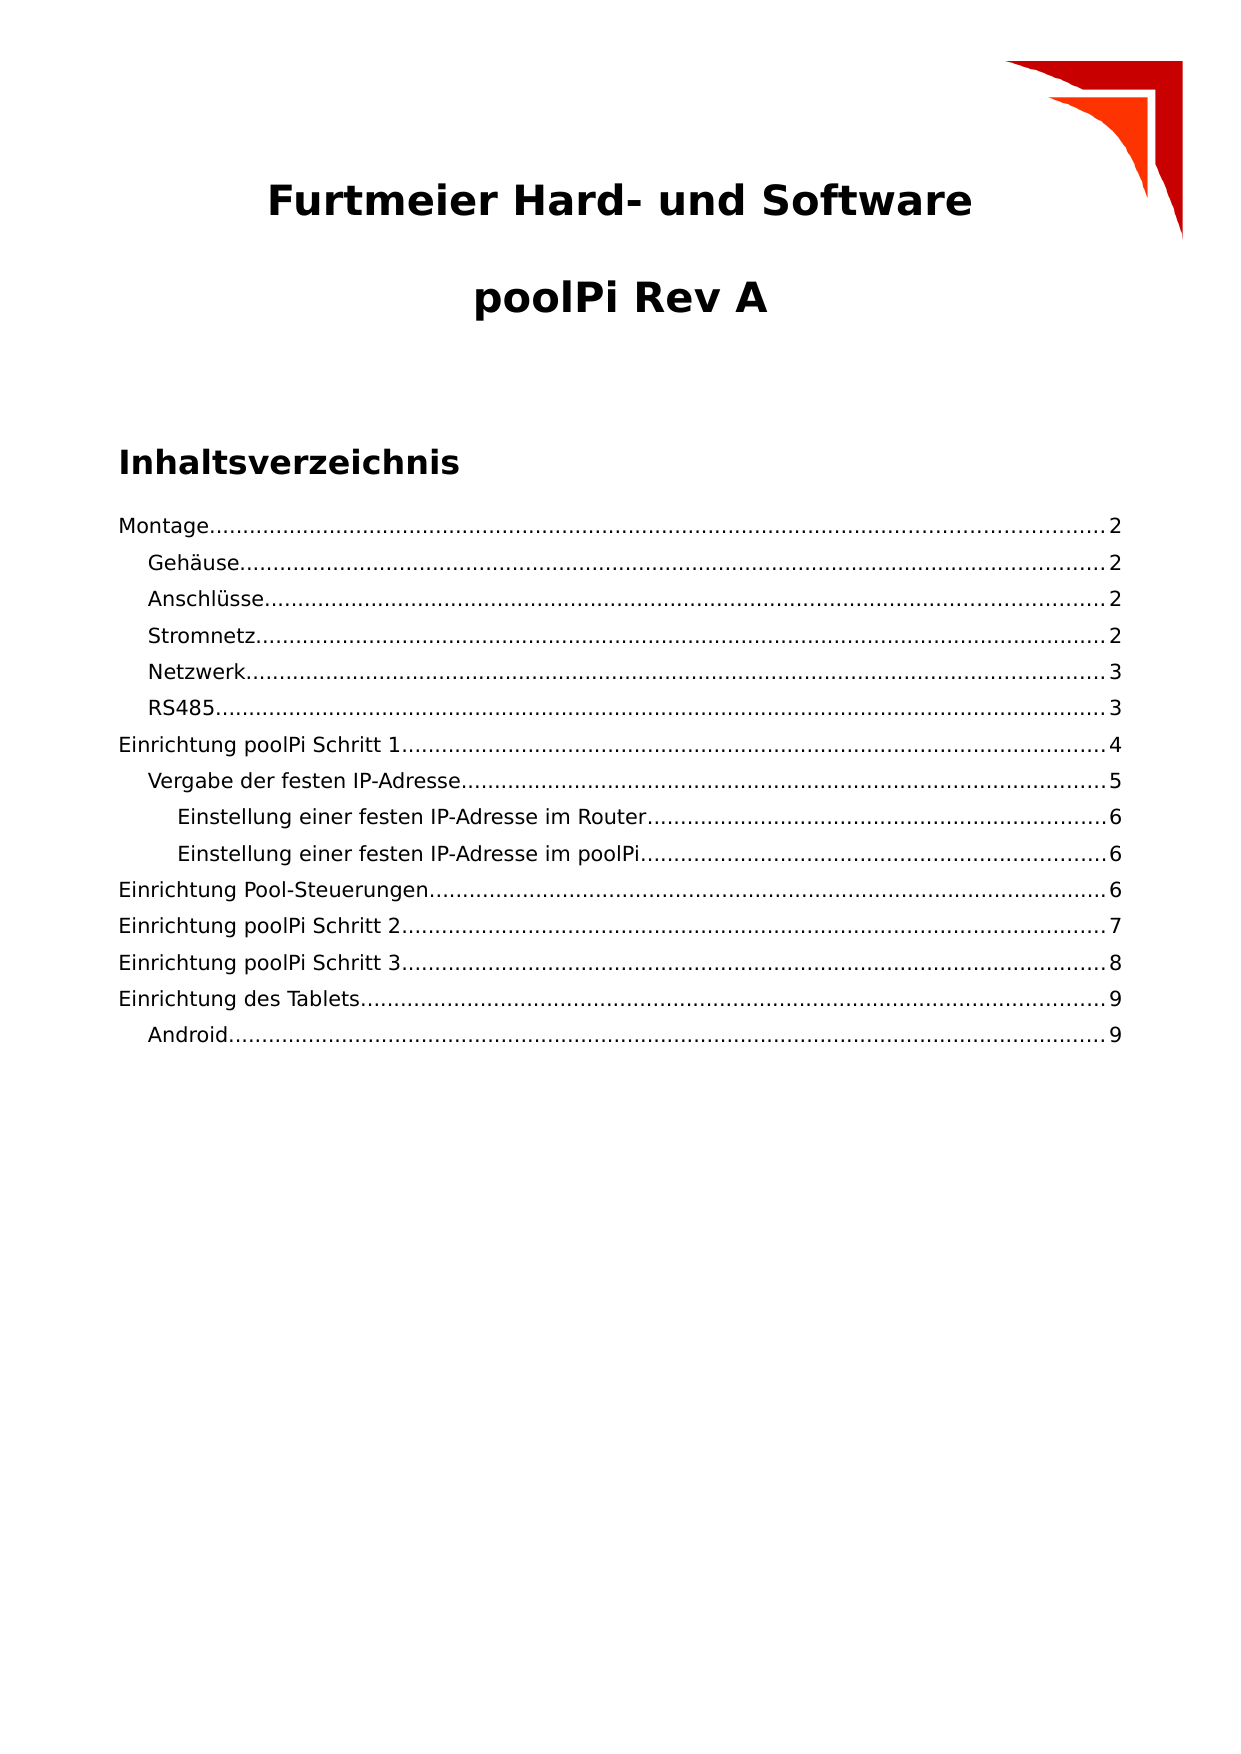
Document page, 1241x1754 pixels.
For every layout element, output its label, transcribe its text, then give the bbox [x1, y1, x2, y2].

text Android 9 [148, 1023, 1122, 1048]
text Stromnetz 2 [148, 624, 1122, 648]
text Einrichtung Pool-Steuerungen 6 [118, 878, 1122, 902]
text Einrichtung poolPi Schritt 1 4 [118, 733, 1122, 757]
picture [1005, 61, 1183, 240]
text Einrichtung des Tablets 9 [118, 987, 1122, 1011]
text Anschlüsse 2 [148, 587, 1122, 612]
subtitle Inhaltsverzeichnis [118, 444, 1122, 483]
text Einrichtung poolPi Schritt 3 8 [118, 951, 1122, 975]
text Gehäuse 2 [148, 551, 1122, 575]
text poolPi Rev A [118, 273, 1122, 322]
text RS485 3 [148, 696, 1122, 721]
text Einrichtung poolPi Schritt 2 7 [118, 914, 1122, 939]
text Vergabe der festen IP-Adresse 5 [148, 769, 1122, 793]
text Netzwerk 3 [148, 660, 1122, 684]
text Montage 2 [118, 514, 1122, 539]
text Furtmeier Hard- und Software [118, 177, 1005, 226]
text Einstellung einer festen IP-Adresse im Router 6 [177, 805, 1122, 830]
text Einstellung einer festen IP-Adresse im poolPi 6 [177, 842, 1122, 866]
